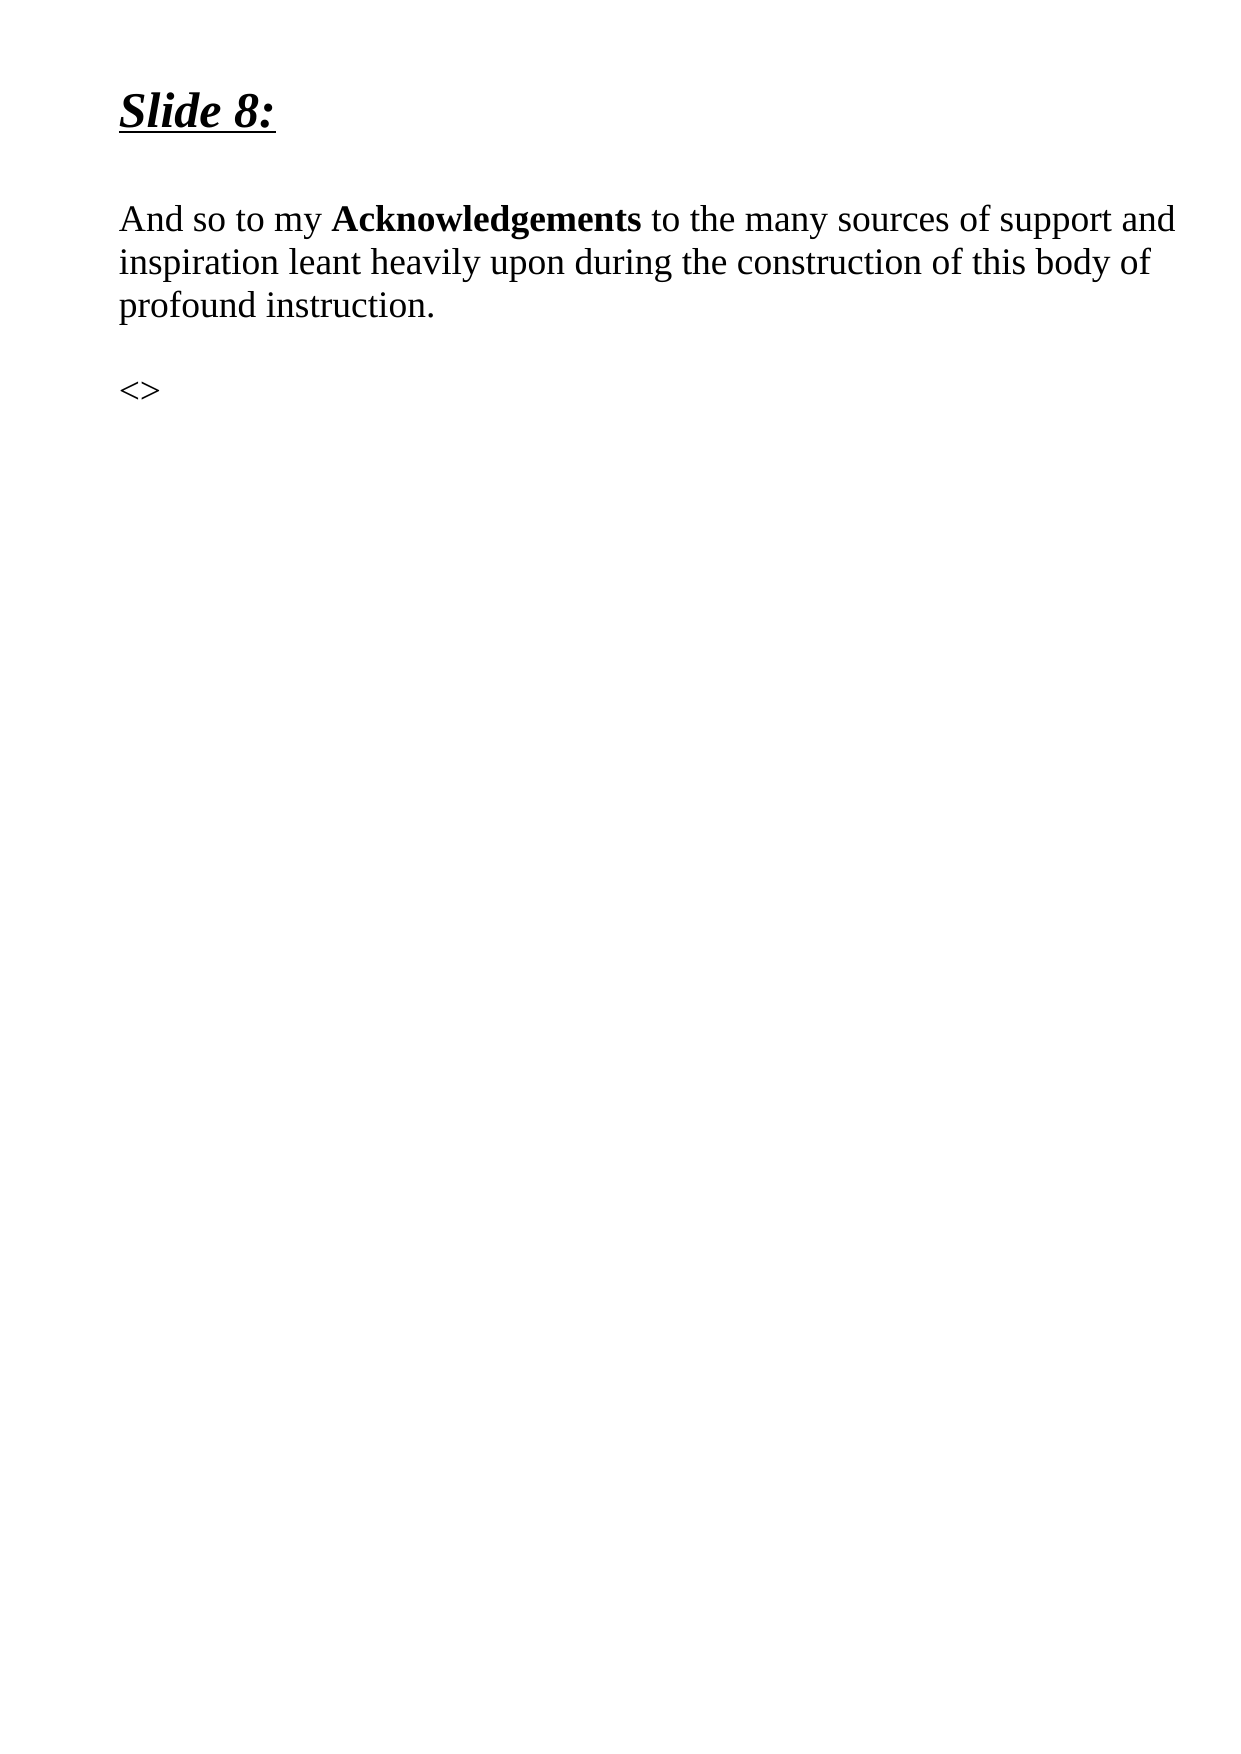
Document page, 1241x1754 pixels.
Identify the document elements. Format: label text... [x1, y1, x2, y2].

text <> [119, 368, 1202, 412]
text And so to my Acknowledgements to the many sources of support and inspiration leant heavily upon during the construction of this body of profound instruction. [119, 196, 1202, 325]
text Slide 8: [119, 81, 1202, 138]
